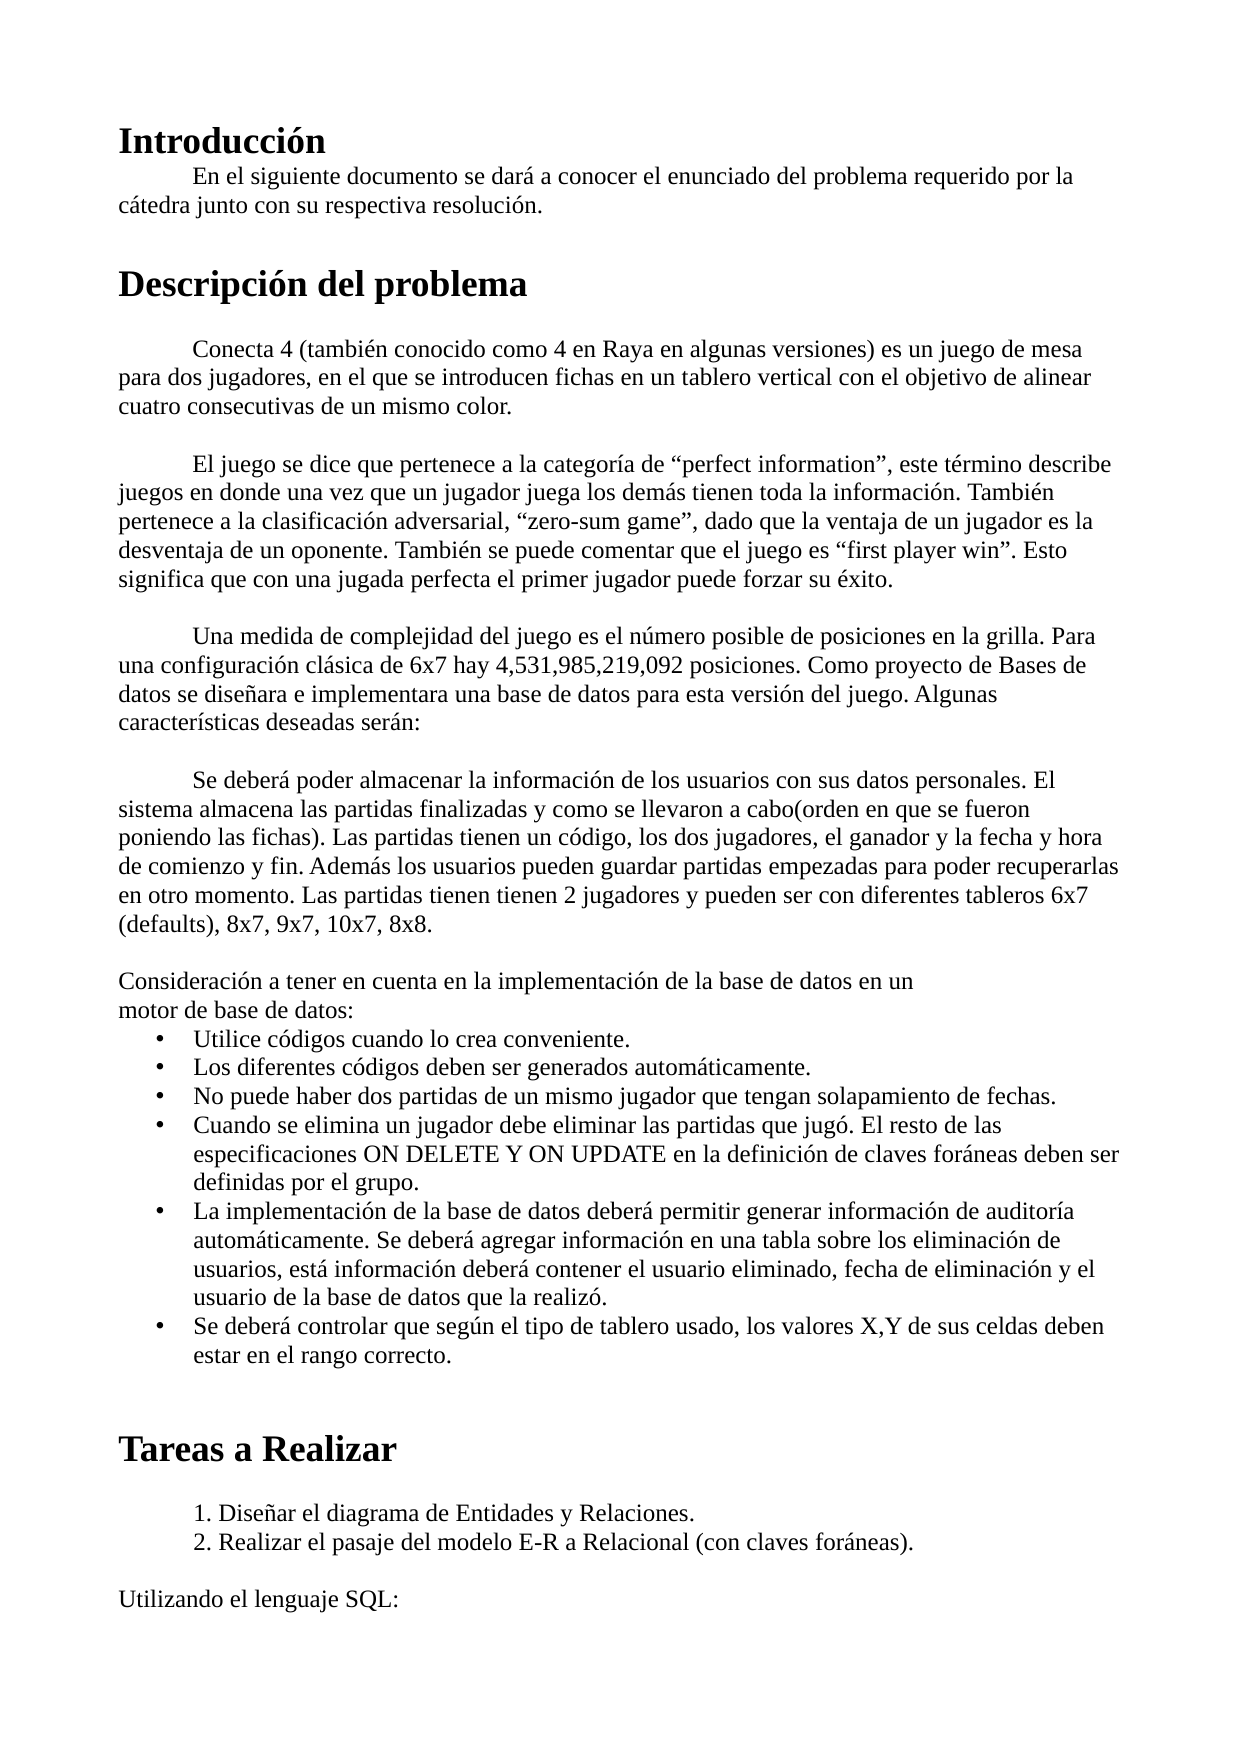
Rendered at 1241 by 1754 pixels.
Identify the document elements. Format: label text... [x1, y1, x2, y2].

list Utilice códigos cuando lo crea conveniente. [156, 1024, 1122, 1052]
text Se deberá poder almacenar la información de los usuarios con sus datos personales. El sistema almacena las partidas finalizadas y como se llevaron a cabo(orden en que se fueron poniendo las fichas). Las partidas tienen un código, los dos jugadores, el ganador y la fecha y hora de comienzo y fin. Además los usuarios pueden guardar partidas empezadas para poder recuperarlas en otro momento. Las partidas tienen tienen 2 jugadores y pueden ser con diferentes tableros 6x7 (defaults), 8x7, 9x7, 10x7, 8x8. [118, 765, 1122, 937]
list Se deberá controlar que según el tipo de tablero usado, los valores X,Y de sus celdas deben estar en el rango correcto. [156, 1311, 1122, 1369]
list 1. Diseñar el diagrama de Entidades y Relaciones. [156, 1498, 1122, 1527]
text El juego se dice que pertenece a la categoría de “perfect information”, este término describe juegos en donde una vez que un jugador juega los demás tienen toda la información. También pertenece a la clasificación adversarial, “zero-sum game”, dado que la ventaja de un jugador es la desventaja de un oponente. También se puede comentar que el juego es “first player win”. Esto significa que con una jugada perfecta el primer jugador puede forzar su éxito. [118, 449, 1122, 592]
list La implementación de la base de datos deberá permitir generar información de auditoría automáticamente. Se deberá agregar información en una tabla sobre los eliminación de usuarios, está información deberá contener el usuario eliminado, fecha de eliminación y el usuario de la base de datos que la realizó. [156, 1196, 1122, 1311]
list 2. Realizar el pasaje del modelo E-R a Relacional (con claves foráneas). [156, 1527, 1122, 1556]
text Una medida de complejidad del juego es el número posible de posiciones en la grilla. Para una configuración clásica de 6x7 hay 4,531,985,219,092 posiciones. Como proyecto de Bases de datos se diseñara e implementara una base de datos para esta versión del juego. Algunas características deseadas serán: [118, 621, 1122, 736]
text Introducción [118, 118, 1122, 161]
text Conecta 4 (también conocido como 4 en Raya en algunas versiones) es un juego de mesa para dos jugadores, en el que se introducen fichas en un tablero vertical con el objetivo de alinear cuatro consecutivas de un mismo color. [118, 334, 1122, 420]
list Cuando se elimina un jugador debe eliminar las partidas que jugó. El resto de las especificaciones ON DELETE Y ON UPDATE en la definición de claves foráneas deben ser definidas por el grupo. [156, 1110, 1122, 1196]
list Los diferentes códigos deben ser generados automáticamente. [156, 1052, 1122, 1081]
text motor de base de datos: [118, 995, 1122, 1024]
text Descripción del problema [118, 262, 1122, 305]
text En el siguiente documento se dará a conocer el enunciado del problema requerido por la cátedra junto con su respectiva resolución. [118, 161, 1122, 219]
text Tareas a Realizar [118, 1426, 1122, 1469]
text Consideración a tener en cuenta en la implementación de la base de datos en un [118, 966, 1122, 995]
text Utilizando el lenguaje SQL: [118, 1584, 1122, 1613]
list No puede haber dos partidas de un mismo jugador que tengan solapamiento de fechas. [156, 1081, 1122, 1110]
